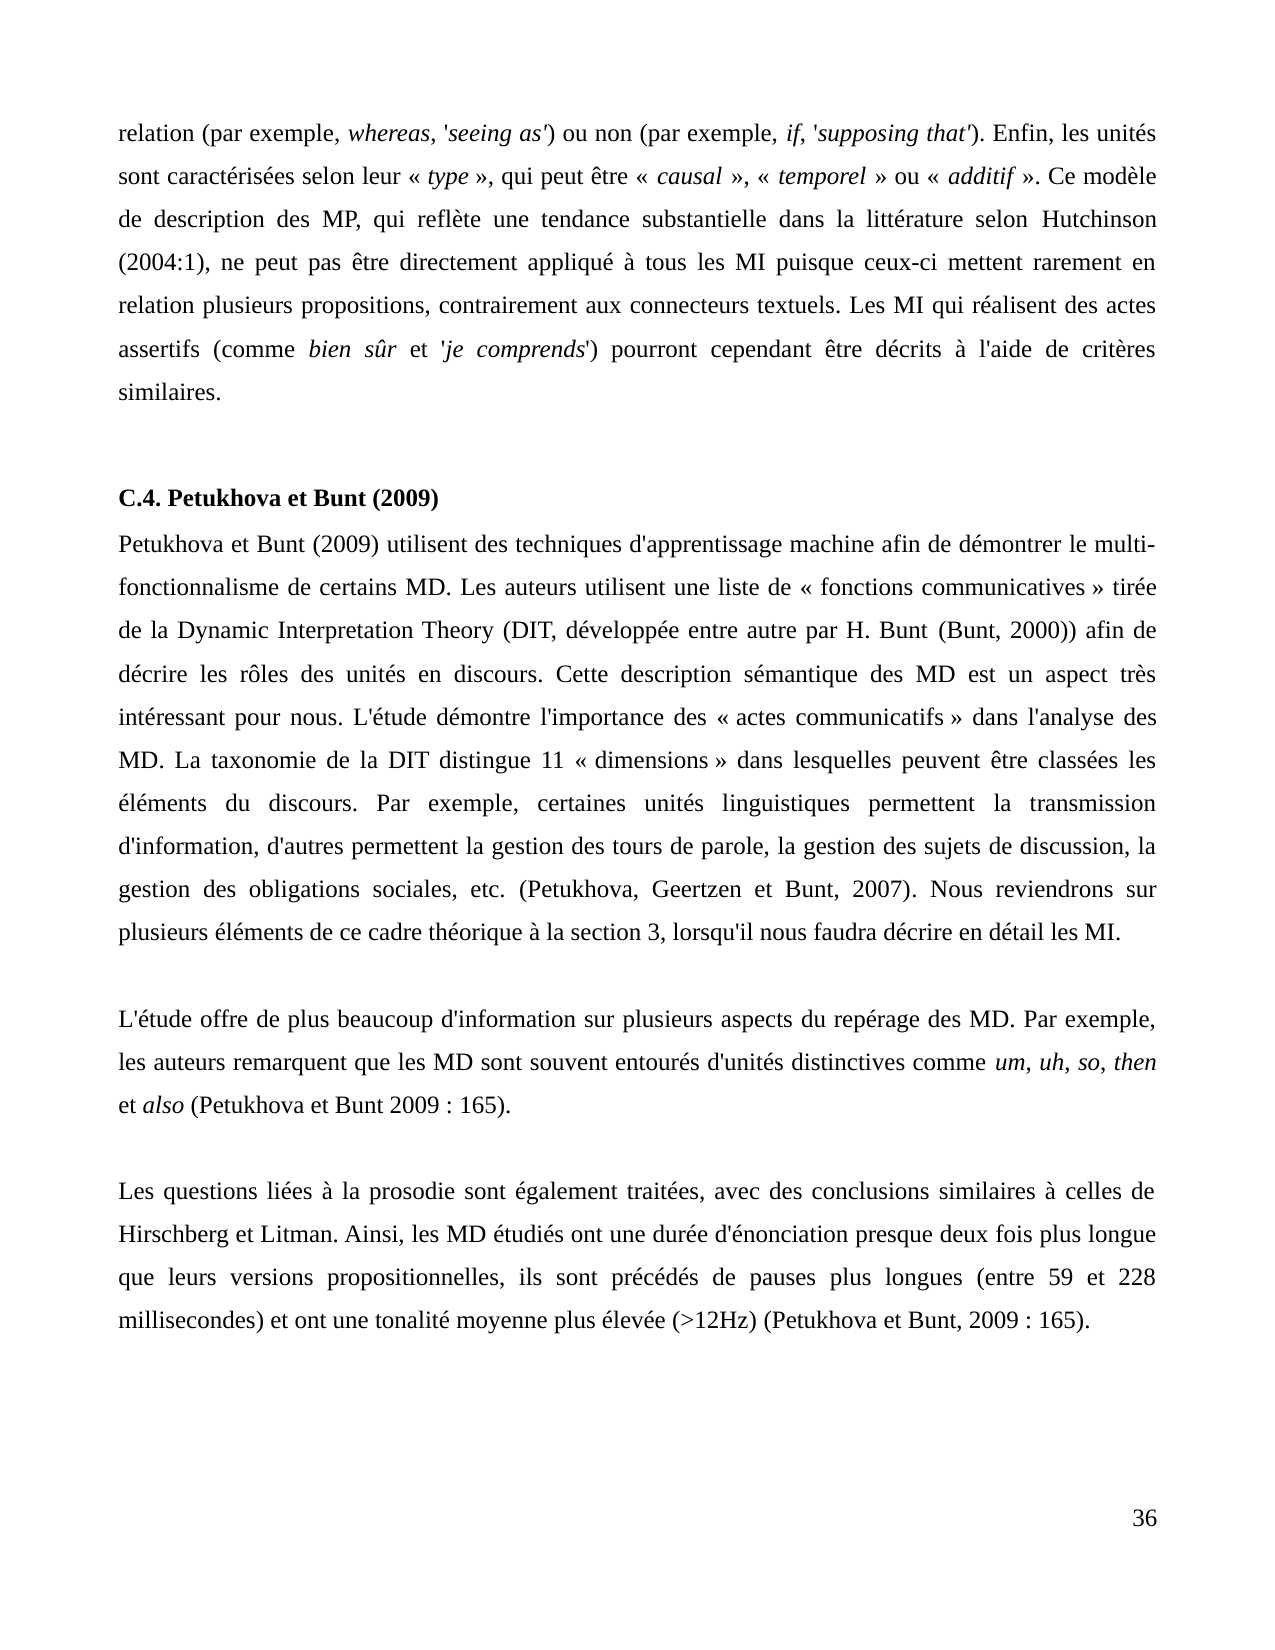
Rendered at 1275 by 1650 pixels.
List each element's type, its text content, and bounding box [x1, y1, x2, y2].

text relation (par exemple, whereas, 'seeing as') ou non (par exemple, if, 'supposing that'). Enfin, les unités sont caractérisées selon leur « type », qui peut être « causal », « temporel » ou « additif ». Ce modèle de description des MP, qui reflète une tendance substantielle dans la littérature selon Hutchinson (2004:1), ne peut pas être directement appliqué à tous les MI puisque ceux-ci mettent rarement en relation plusieurs propositions, contrairement aux connecteurs textuels. Les MI qui réalisent des actes assertifs (comme bien sûr et 'je comprends') pourront cependant être décrits à l'aide de critères similaires. [118, 118, 1157, 406]
subtitle C.4. Petukhova et Bunt (2009) [118, 483, 1157, 511]
text Les questions liées à la prosodie sont également traitées, avec des conclusions similaires à celles de Hirschberg et Litman. Ainsi, les MD étudiés ont une durée d'énonciation presque deux fois plus longue que leurs versions propositionnelles, ils sont précédés de pauses plus longues (entre 59 et 228 millisecondes) et ont une tonalité moyenne plus élevée (>12Hz) (Petukhova et Bunt, 2009 : 165). [118, 1176, 1157, 1334]
text Petukhova et Bunt (2009) utilisent des techniques d'apprentissage machine afin de démontrer le multi-fonctionnalisme de certains MD. Les auteurs utilisent une liste de « fonctions communicatives » tirée de la Dynamic Interpretation Theory (DIT, développée entre autre par H. Bunt (Bunt, 2000)) afin de décrire les rôles des unités en discours. Cette description sémantique des MD est un aspect très intéressant pour nous. L'étude démontre l'importance des « actes communicatifs » dans l'analyse des MD. La taxonomie de la DIT distingue 11 « dimensions » dans lesquelles peuvent être classées les éléments du discours. Par exemple, certaines unités linguistiques permettent la transmission d'information, d'autres permettent la gestion des tours de parole, la gestion des sujets de discussion, la gestion des obligations sociales, etc. (Petukhova, Geertzen et Bunt, 2007). Nous reviendrons sur plusieurs éléments de ce cadre théorique à la section 3, lorsqu'il nous faudra décrire en détail les MI. [118, 529, 1157, 946]
text L'étude offre de plus beaucoup d'information sur plusieurs aspects du repérage des MD. Par exemple, les auteurs remarquent que les MD sont souvent entourés d'unités distinctives comme um, uh, so, then et also (Petukhova et Bunt 2009 : 165). [118, 1004, 1157, 1119]
